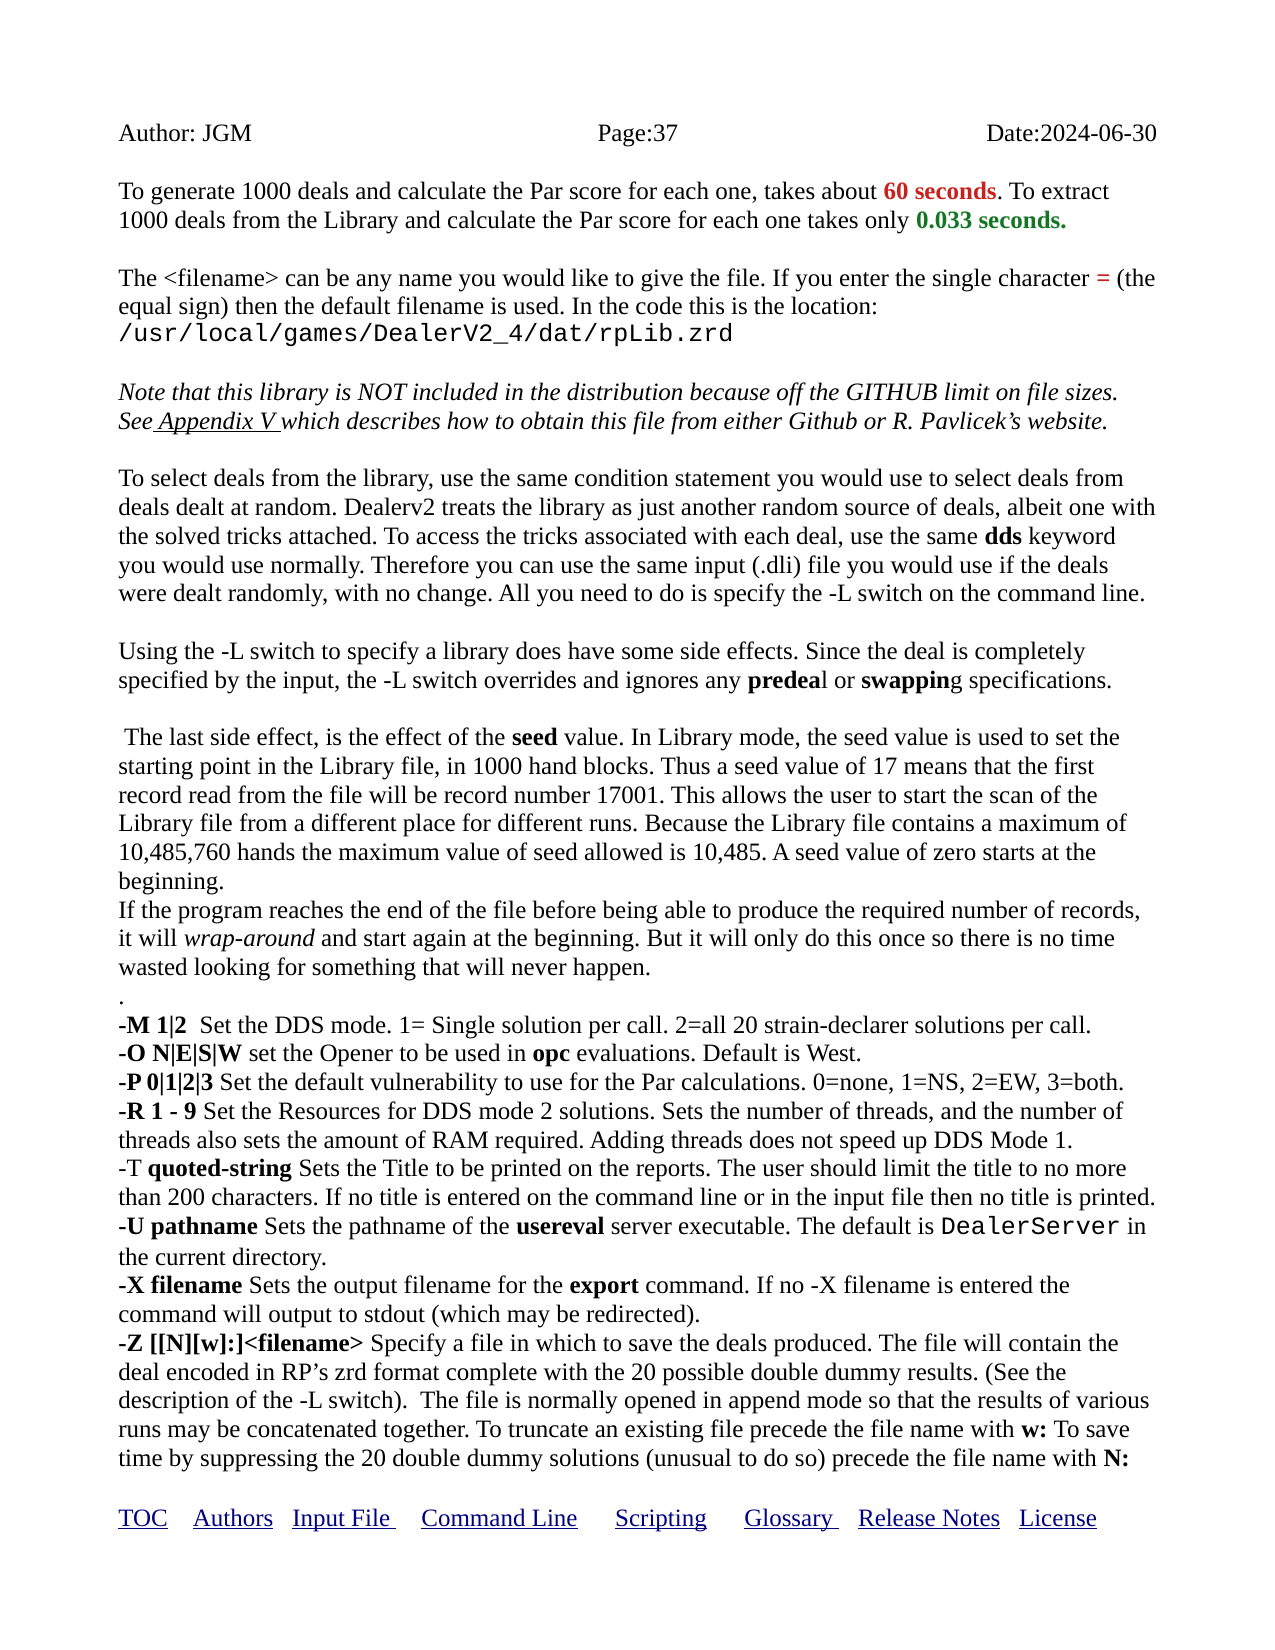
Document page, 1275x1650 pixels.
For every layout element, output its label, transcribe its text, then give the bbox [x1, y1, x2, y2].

text -Z [[N][w]:]<filename> Specify a file in which to save the deals produced. The file will contain the deal encoded in RP’s zrd format complete with the 20 possible double dummy results. (See the description of the -L switch). The file is normally opened in append mode so that the results of various runs may be concatenated together. To truncate an existing file precede the file name with w: To save time by suppressing the 20 double dummy solutions (unusual to do so) precede the file name with N: [118, 1328, 1157, 1472]
text The <filename> can be any name you would like to give the file. If you enter the single character = (the equal sign) then the default filename is used. In the code this is the location: [118, 263, 1157, 320]
text If the program reaches the end of the file before being able to produce the required number of records, it will wrap-around and start again at the beginning. But it will only do this once so there is no time wasted looking for something that will never happen. [118, 895, 1157, 981]
text Note that this library is NOT included in the distribution because off the GITHUB limit on file sizes. [118, 377, 1157, 406]
text -P 0|1|2|3 Set the default vulnerability to use for the Par calculations. 0=none, 1=NS, 2=EW, 3=both. [118, 1067, 1157, 1096]
text -R 1 - 9 Set the Resources for DDS mode 2 solutions. Sets the number of threads, and the number of threads also sets the amount of RAM required. Adding threads does not speed up DDS Mode 1. [118, 1096, 1157, 1153]
text To generate 1000 deals and calculate the Par score for each one, takes about 60 seconds. To extract 1000 deals from the Library and calculate the Par score for each one takes only 0.033 seconds. [118, 176, 1157, 234]
text See Appendix V which describes how to obtain this file from either Github or R. Pavlicek’s website. [118, 406, 1157, 435]
text Using the -L switch to specify a library does have some side effects. Since the deal is completely specified by the input, the -L switch overrides and ignores any predeal or swapping specifications. [118, 636, 1157, 693]
text -U pathname Sets the pathname of the usereval server executable. The default is DealerServer in the current directory. [118, 1211, 1157, 1271]
text . [118, 981, 1157, 1010]
text -O N|E|S|W set the Opener to be used in opc evaluations. Default is West. [118, 1038, 1157, 1067]
text /usr/local/games/DealerV2_4/dat/rpLib.zrd [118, 320, 1157, 348]
text -M 1|2 Set the DDS mode. 1= Single solution per call. 2=all 20 strain-declarer solutions per call. [118, 1010, 1157, 1038]
text The last side effect, is the effect of the seed value. In Library mode, the seed value is used to set the starting point in the Library file, in 1000 hand blocks. Thus a seed value of 17 means that the first record read from the file will be record number 17001. This allows the user to start the scan of the Library file from a different place for different runs. Because the Library file contains a maximum of 10,485,760 hands the maximum value of seed allowed is 10,485. A seed value of zero starts at the beginning. [118, 722, 1157, 895]
text To select deals from the library, use the same condition statement you would use to select deals from deals dealt at random. Dealerv2 treats the library as just another random source of deals, albeit one with the solved tricks attached. To access the tricks associated with each deal, use the same dds keyword you would use normally. Therefore you can use the same input (.dli) file you would use if the deals were dealt randomly, with no change. All you need to do is specify the -L switch on the command line. [118, 463, 1157, 607]
text -T quoted-string Sets the Title to be printed on the reports. The user should limit the title to no more than 200 characters. If no title is entered on the command line or in the input file then no title is printed. [118, 1153, 1157, 1211]
text -X filename Sets the output filename for the export command. If no -X filename is entered the command will output to stdout (which may be redirected). [118, 1271, 1157, 1328]
